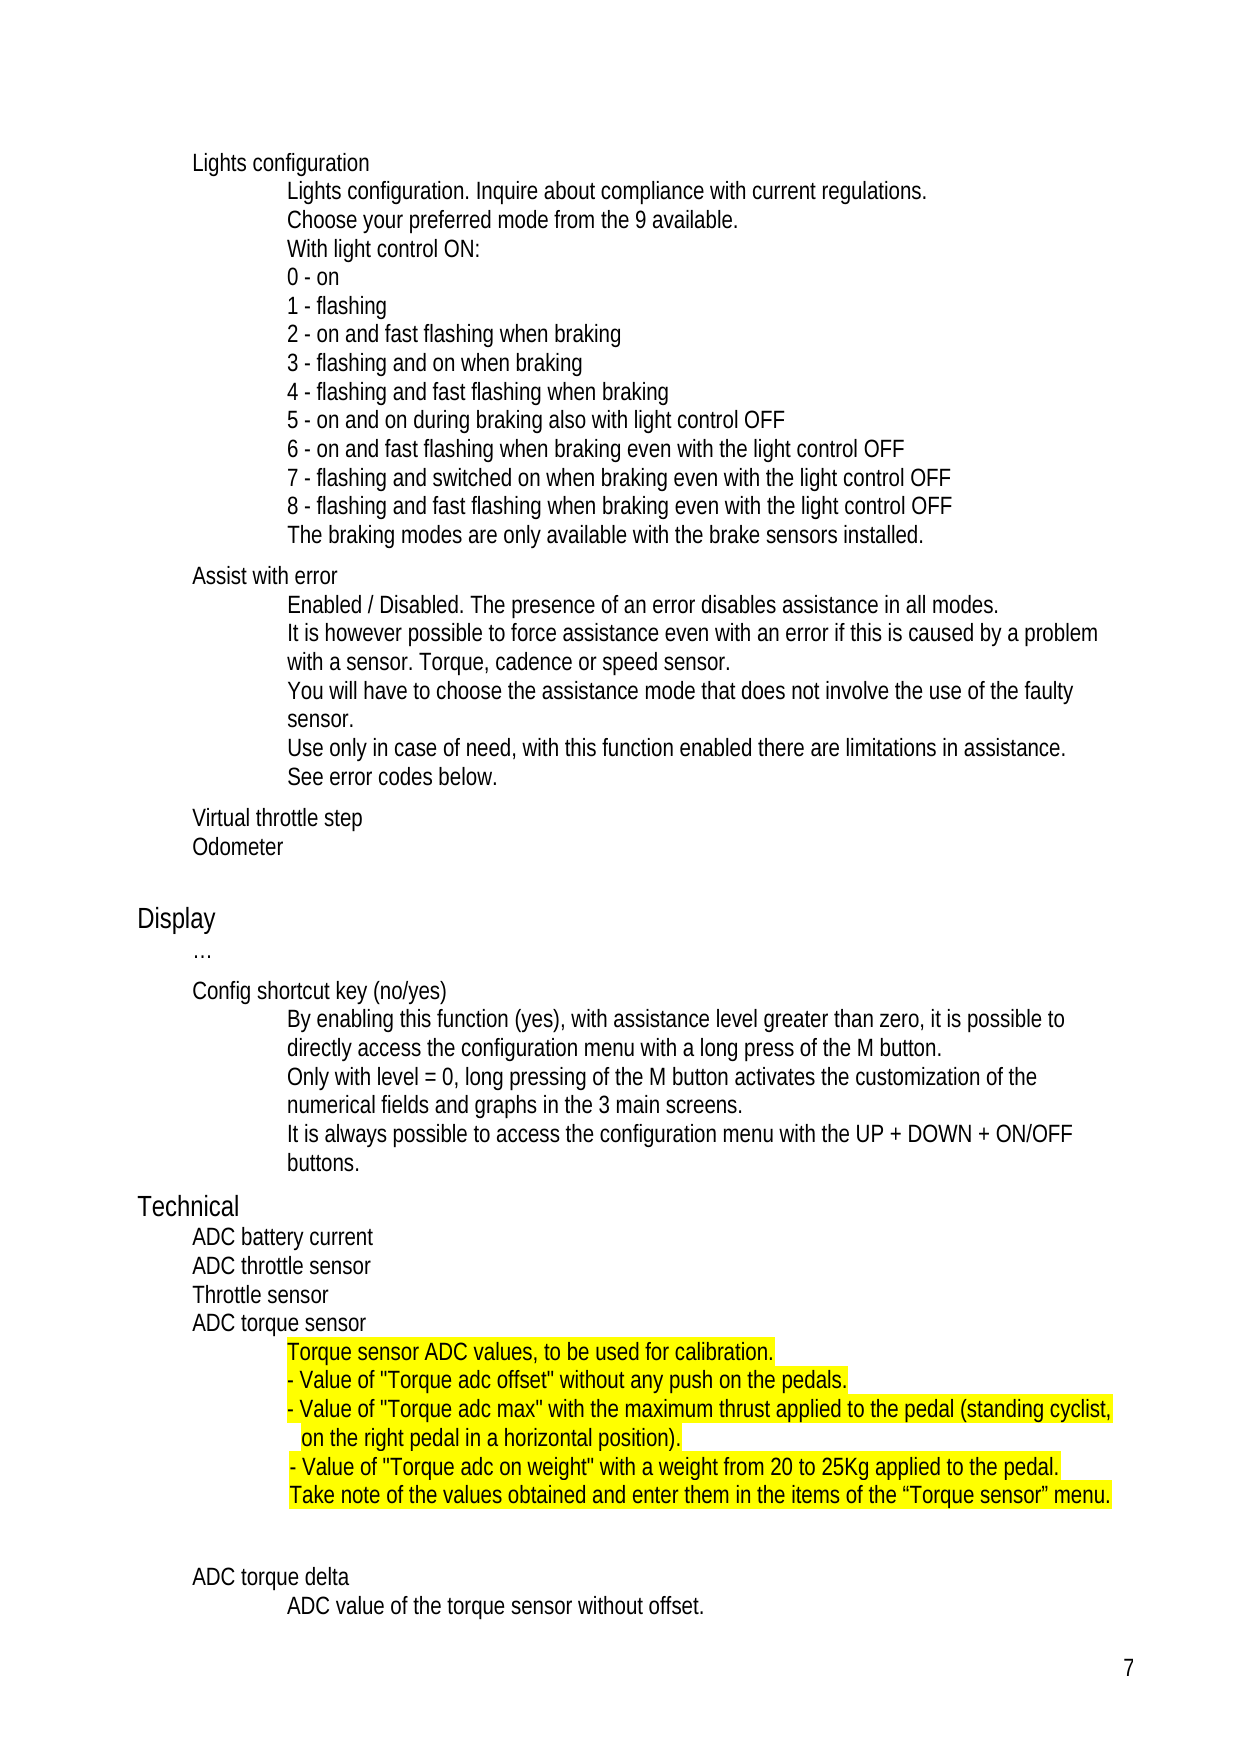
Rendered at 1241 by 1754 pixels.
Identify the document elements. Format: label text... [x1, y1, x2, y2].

text You will have to choose the assistance mode that does not involve the use of the faulty sensor. [287, 676, 1122, 733]
text 3 - flashing and on when braking [287, 348, 1122, 377]
text 0 - on [287, 262, 1122, 291]
text … [137, 935, 1122, 963]
subtitle - Value of "Torque adc on weight" with a weight from 20 to 25Kg applied to the pedal. Take note of the values obtained and enter them in the items of the “Torque sensor” menu. [289, 1451, 1122, 1509]
text 1 - flashing [287, 291, 1122, 319]
text Virtual throttle step [137, 803, 1122, 831]
text Enabled / Disabled. The presence of an error disables assistance in all modes. [287, 590, 1122, 618]
subtitle ADC value of the torque sensor without offset. [287, 1591, 1122, 1620]
text Config shortcut key (no/yes) [137, 976, 1122, 1004]
text Lights configuration. Inquire about compliance with current regulations. [287, 176, 1122, 205]
text 8 - flashing and fast flashing when braking even with the light control OFF [287, 491, 1122, 520]
text ADC torque sensor [137, 1308, 1122, 1337]
text See error codes below. [287, 762, 1122, 790]
text Display [137, 901, 1122, 935]
text It is always possible to access the configuration menu with the UP + DOWN + ON/OFF buttons. [287, 1119, 1122, 1176]
text Lights configuration [137, 148, 1122, 176]
text 7 - flashing and switched on when braking even with the light control OFF [287, 463, 1122, 491]
text Choose your preferred mode from the 9 available. [287, 205, 1122, 233]
text The braking modes are only available with the brake sensors installed. [287, 520, 1122, 549]
text Odometer [137, 831, 1122, 860]
text 5 - on and on during braking also with light control OFF [287, 405, 1122, 434]
text It is however possible to force assistance even with an error if this is caused by a problem with a sensor. Torque, cadence or speed sensor. [287, 618, 1122, 676]
text 4 - flashing and fast flashing when braking [287, 377, 1122, 405]
text ADC torque delta [137, 1562, 1122, 1591]
text Use only in case of need, with this function enabled there are limitations in assistance. [287, 733, 1122, 762]
text With light control ON: [287, 233, 1122, 262]
text ADC throttle sensor [137, 1251, 1122, 1279]
text Throttle sensor [137, 1279, 1122, 1308]
text ADC battery current [137, 1222, 1122, 1251]
text By enabling this function (yes), with assistance level greater than zero, it is possible to directly access the configuration menu with a long press of the M button. [287, 1004, 1122, 1062]
text Technical [137, 1189, 1122, 1222]
subtitle Torque sensor ADC values, to be used for calibration. - Value of "Torque adc offset" without any push on the pedals. - Value of "Torque adc max" with the maximum thrust applied to the pedal (standing cyclist, [287, 1337, 1122, 1423]
text 2 - on and fast flashing when braking [287, 319, 1122, 348]
text Assist with error [137, 561, 1122, 590]
text 6 - on and fast flashing when braking even with the light control OFF [287, 434, 1122, 463]
subtitle on the right pedal in a horizontal position). [301, 1423, 1122, 1451]
text Only with level = 0, long pressing of the M button activates the customization of the numerical fields and graphs in the 3 main screens. [287, 1062, 1122, 1119]
